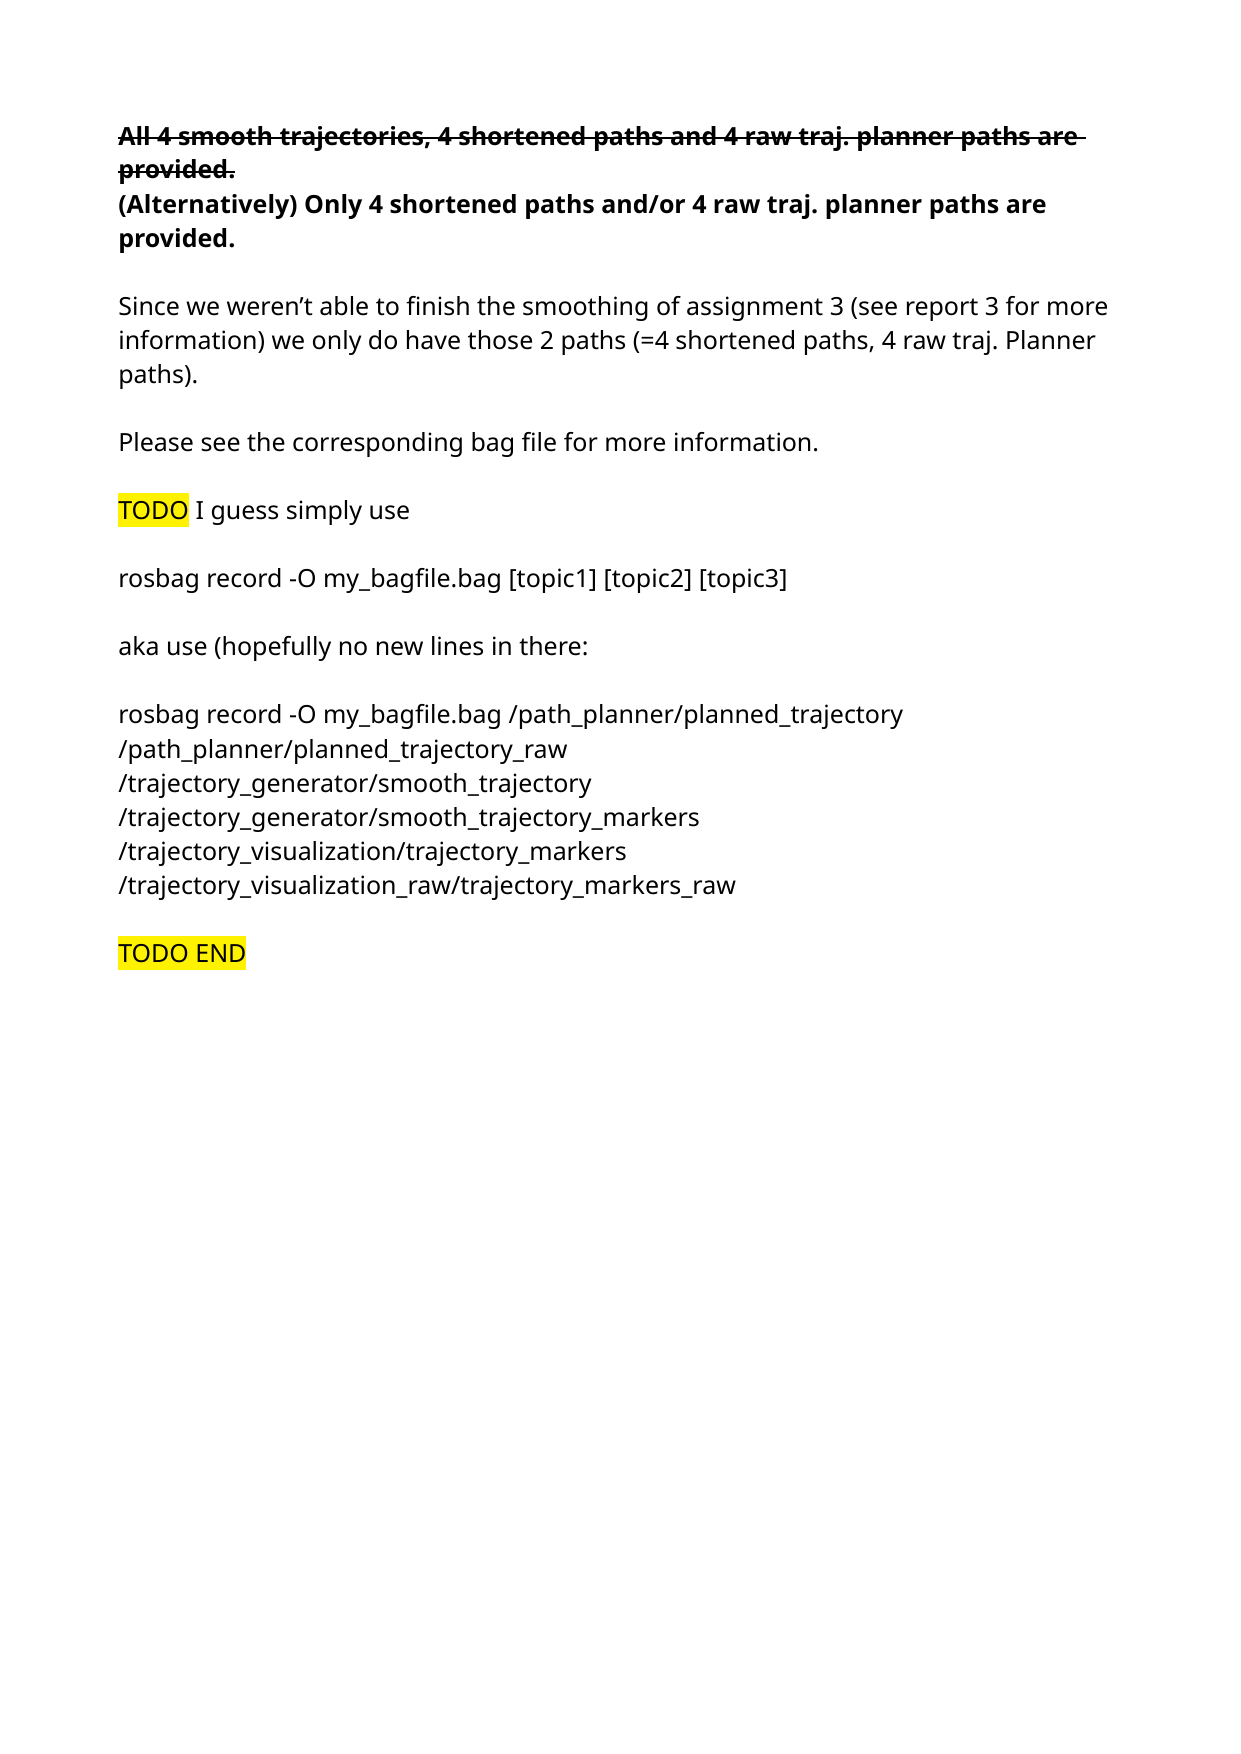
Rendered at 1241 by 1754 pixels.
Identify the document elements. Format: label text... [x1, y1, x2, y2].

text /trajectory_generator/smooth_trajectory_markers [118, 799, 1122, 833]
text TODO I guess simply use [118, 493, 1122, 527]
text TODO END [118, 936, 1122, 970]
text (Alternatively) Only 4 shortened paths and/or 4 raw traj. planner paths are provided. [118, 186, 1122, 254]
text Please see the corresponding bag file for more information. [118, 425, 1122, 459]
text Since we weren’t able to finish the smoothing of assignment 3 (see report 3 for more information) we only do have those 2 paths (=4 shortened paths, 4 raw traj. Planner paths). [118, 288, 1122, 391]
text /trajectory_generator/smooth_trajectory [118, 765, 1122, 799]
text rosbag record -O my_bagfile.bag [topic1] [topic2] [topic3] [118, 561, 1122, 595]
text aka use (hopefully no new lines in there: [118, 629, 1122, 663]
text All 4 smooth trajectories, 4 shortened paths and 4 raw traj. planner paths are provided. [118, 118, 1122, 186]
text /trajectory_visualization/trajectory_markers [118, 833, 1122, 867]
text /trajectory_visualization_raw/trajectory_markers_raw [118, 867, 1122, 902]
text rosbag record -O my_bagfile.bag /path_planner/planned_trajectory /path_planner/planned_trajectory_raw [118, 697, 1122, 765]
